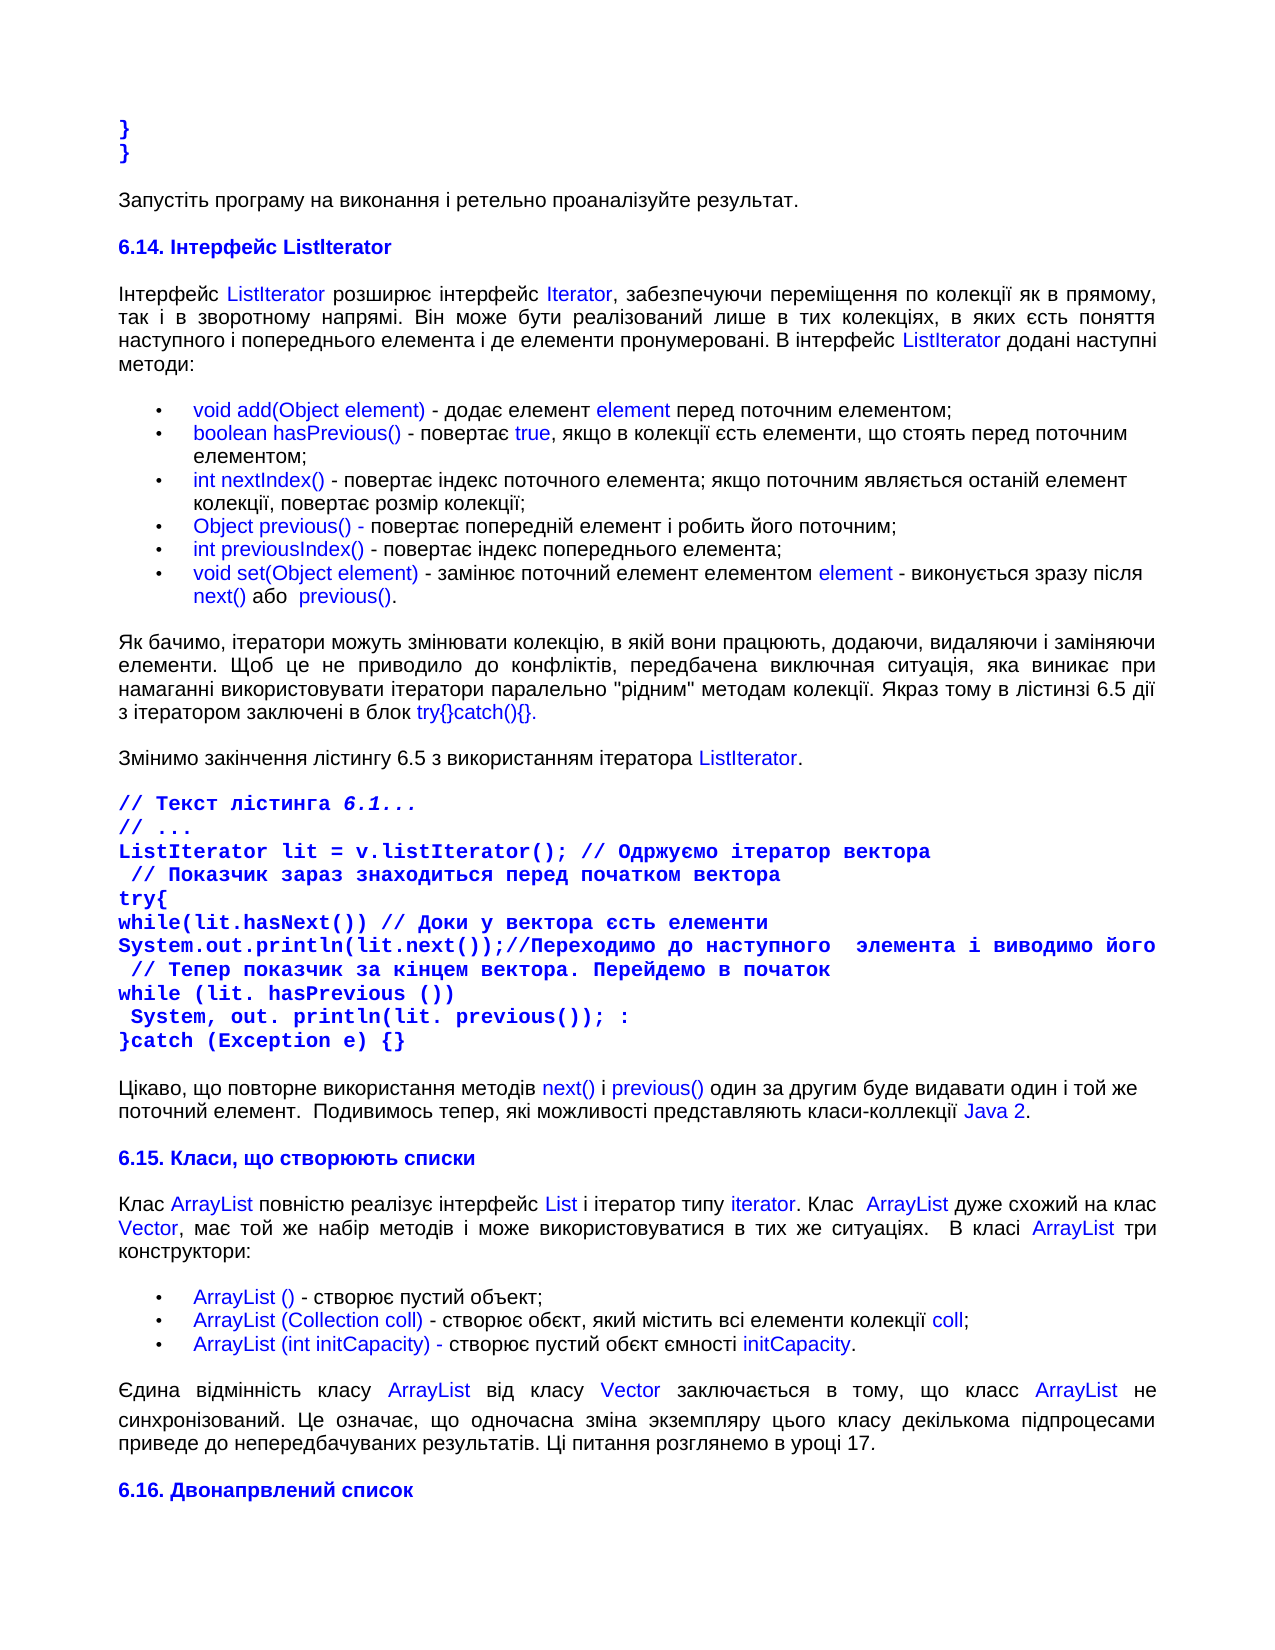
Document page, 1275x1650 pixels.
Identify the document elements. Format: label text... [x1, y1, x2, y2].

text Змінимо закінчення лістингу 6.5 з використанням ітератора ListІterator. [118, 747, 1157, 770]
text // Текст лістинга 6.1... [118, 793, 1157, 817]
list int nextІndex() - повертає індекс поточного елемента; якщо поточним являється останій елемент колекції, повертає розмір колекції; [156, 468, 1157, 515]
list void add(Object element) - додає eлемент element перед поточним елементом; [156, 398, 1157, 422]
text // Показчик зараз знаходиться перед початком вектора [118, 864, 1157, 888]
text System, out. println(lit. previous()); : [118, 1006, 1157, 1030]
list int previousІndex() - повертає індекс попереднього елемента; [156, 538, 1157, 561]
text } [118, 118, 1157, 142]
list ArrayList (int inіtCapacity) - створює пустий обєкт ємності initCapacity. [156, 1332, 1157, 1356]
text Клас ArrayList повністю реалізує інтерфейс List і ітератор типу iterator. Клас ArrayList дуже схожий на клас Vector, має той же набір методів і може використовуватися в тих же ситуаціях. В класі ArrayList три конструктори: [118, 1193, 1157, 1263]
text } [118, 142, 1157, 165]
text 6.16. Двонапрвлений список [118, 1478, 1157, 1502]
text while(lit.hasNext()) // Доки у вектора єсть елементи [118, 912, 1157, 935]
text Інтерфейс ListІterator розширює інтерфейс Іterator, забезпечуючи переміщення по колекції як в прямому, так і в зворотному напрямі. Він може бути реалізований лише в тих колекціях, в яких єсть поняття наступного і попереднього елемента і де елементи пронумеровані. В інтерфейс ListІterator додані наступні методи: [118, 282, 1157, 375]
text try{ [118, 888, 1157, 912]
text Цікаво, що повторне використання методів next() і previous() один за другим буде видавати один і той же поточний елемент. Подивимось тепер, які можливості представляють класи-коллекції Java 2. [118, 1077, 1157, 1123]
text Єдина відмінність класу ArrayList від класу Vector заключається в тому, що класс ArrayList не синхронізований. Це означає, що одночаснa зміна экземпляру цього класу декількома підпроцесами приведе до непередбачуваних результатів. Ці питання розглянемо в уроці 17. [118, 1379, 1157, 1455]
text Як бачимо, ітератори можуть змінювати колекцію, в якій вони працюють, додаючи, видаляючи і заміняючи елементи. Щоб це не приводило до конфліктів, передбачена виключная ситуація, яка виникає при намаганні використовувати ітератори паралельно "рідним" методам колекції. Якраз тому в лістинзі 6.5 дії з ітератором заключені в блок try{}catch(){}. [118, 631, 1157, 724]
list Object previous() - повертає попередній елемент і робить його поточним; [156, 515, 1157, 538]
text 6.14. Інтерфейс Listlterator [118, 236, 1157, 259]
list ArrayList () - створює пустий объект; [156, 1286, 1157, 1309]
list void set(Object element) - замінює поточний елемент елементом element - виконується зразу після next() або previous(). [156, 561, 1157, 608]
list ArrayList (Collection coll) - створює обєкт, який містить всі елементи колекції coll; [156, 1309, 1157, 1332]
text while (lit. hasPrevious ()) [118, 983, 1157, 1006]
list boolean hasPrevious() - повертає true, якщо в колекції єсть елементи, що стоять перед поточним елементом; [156, 422, 1157, 468]
text 6.15. Класи, що створюють списки [118, 1146, 1157, 1170]
text Запустіть програму на виконання і ретельно проаналізуйте результат. [118, 189, 1157, 212]
text // Тепер показчик за кінцем вектора. Перейдемо в початок [118, 959, 1157, 983]
text ListIterator lit = v.listIterator(); // Одржуємо ітератор вектора [118, 841, 1157, 864]
text }catch (Exception e) {} [118, 1030, 1157, 1053]
text System.out.println(lit.next());//Переходимо до наступного элемента і виводимо його [118, 935, 1157, 959]
text // ... [118, 817, 1157, 841]
